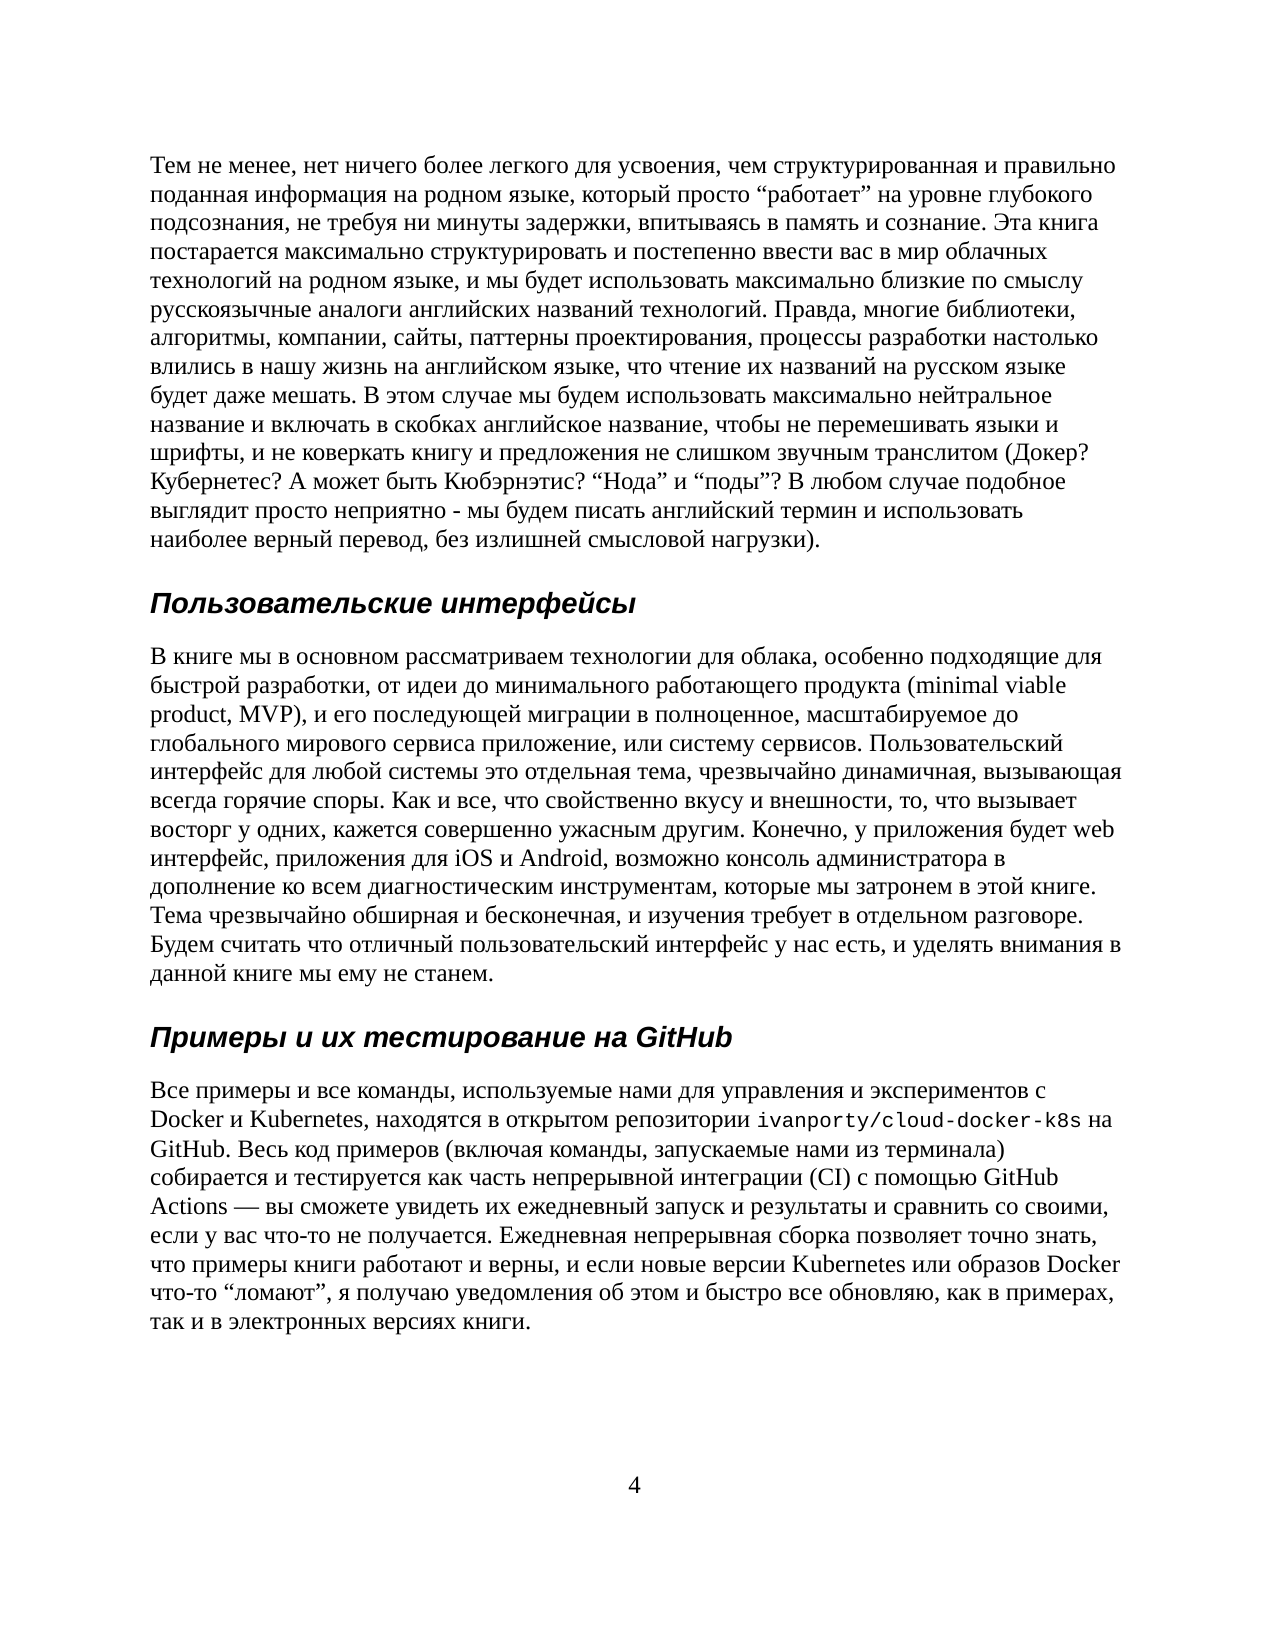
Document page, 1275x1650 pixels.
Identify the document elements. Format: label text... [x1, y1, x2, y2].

text В книге мы в основном рассматриваем технологии для облака, особенно подходящие для быстрой разработки, от идеи до минимального работающего продукта (minimal viable product, MVP), и его последующей миграции в полноценное, масштабируемое до глобального мирового сервиса приложение, или систему сервисов. Пользовательский интерфейс для любой системы это отдельная тема, чрезвычайно динамичная, вызывающая всегда горячие споры. Как и все, что свойственно вкусу и внешности, то, что вызывает восторг у одних, кажется совершенно ужасным другим. Конечно, у приложения будет web интерфейс, приложения для iOS и Android, возможно консоль администратора в дополнение ко всем диагностическим инструментам, которые мы затронем в этой книге. Тема чрезвычайно обширная и бесконечная, и изучения требует в отдельном разговоре. Будем считать что отличный пользовательский интерфейс у нас есть, и уделять внимания в данной книге мы ему не станем. [150, 641, 1125, 986]
subtitle Примеры и их тестирование на GitHub [150, 1020, 1125, 1054]
text Тем не менее, нет ничего более легкого для усвоения, чем структурированная и правильно поданная информация на родном языке, который просто “работает” на уровне глубокого подсознания, не требуя ни минуты задержки, впитываясь в память и сознание. Эта книга постарается максимально структурировать и постепенно ввести вас в мир облачных технологий на родном языке, и мы будет использовать максимально близкие по смыслу русскоязычные аналоги английских названий технологий. Правда, многие библиотеки, алгоритмы, компании, сайты, паттерны проектирования, процессы разработки настолько влились в нашу жизнь на английском языке, что чтение их названий на русском языке будет даже мешать. В этом случае мы будем использовать максимально нейтральное название и включать в скобках английское название, чтобы не перемешивать языки и шрифты, и не коверкать книгу и предложения не слишком звучным транслитом (Докер? Кубернетес? А может быть Кюбэрнэтис? “Нода” и “поды”? В любом случае подобное выглядит просто неприятно - мы будем писать английский термин и использовать наиболее верный перевод, без излишней смысловой нагрузки). [150, 150, 1125, 552]
subtitle Пользовательские интерфейсы [150, 586, 1125, 620]
text Все примеры и все команды, используемые нами для управления и экспериментов с Docker и Kubernetes, находятся в открытом репозитории ivanporty/cloud-docker-k8s на GitHub. Весь код примеров (включая команды, запускаемые нами из терминала) собирается и тестируется как часть непрерывной интеграции (CI) c помощью GitHub Actions — вы сможете увидеть их ежедневный запуск и результаты и сравнить со своими, если у вас что-то не получается. Ежедневная непрерывная сборка позволяет точно знать, что примеры книги работают и верны, и если новые версии Kubernetes или образов Docker что-то “ломают”, я получаю уведомления об этом и быстро все обновляю, как в примерах, так и в электронных версиях книги. [150, 1075, 1125, 1335]
